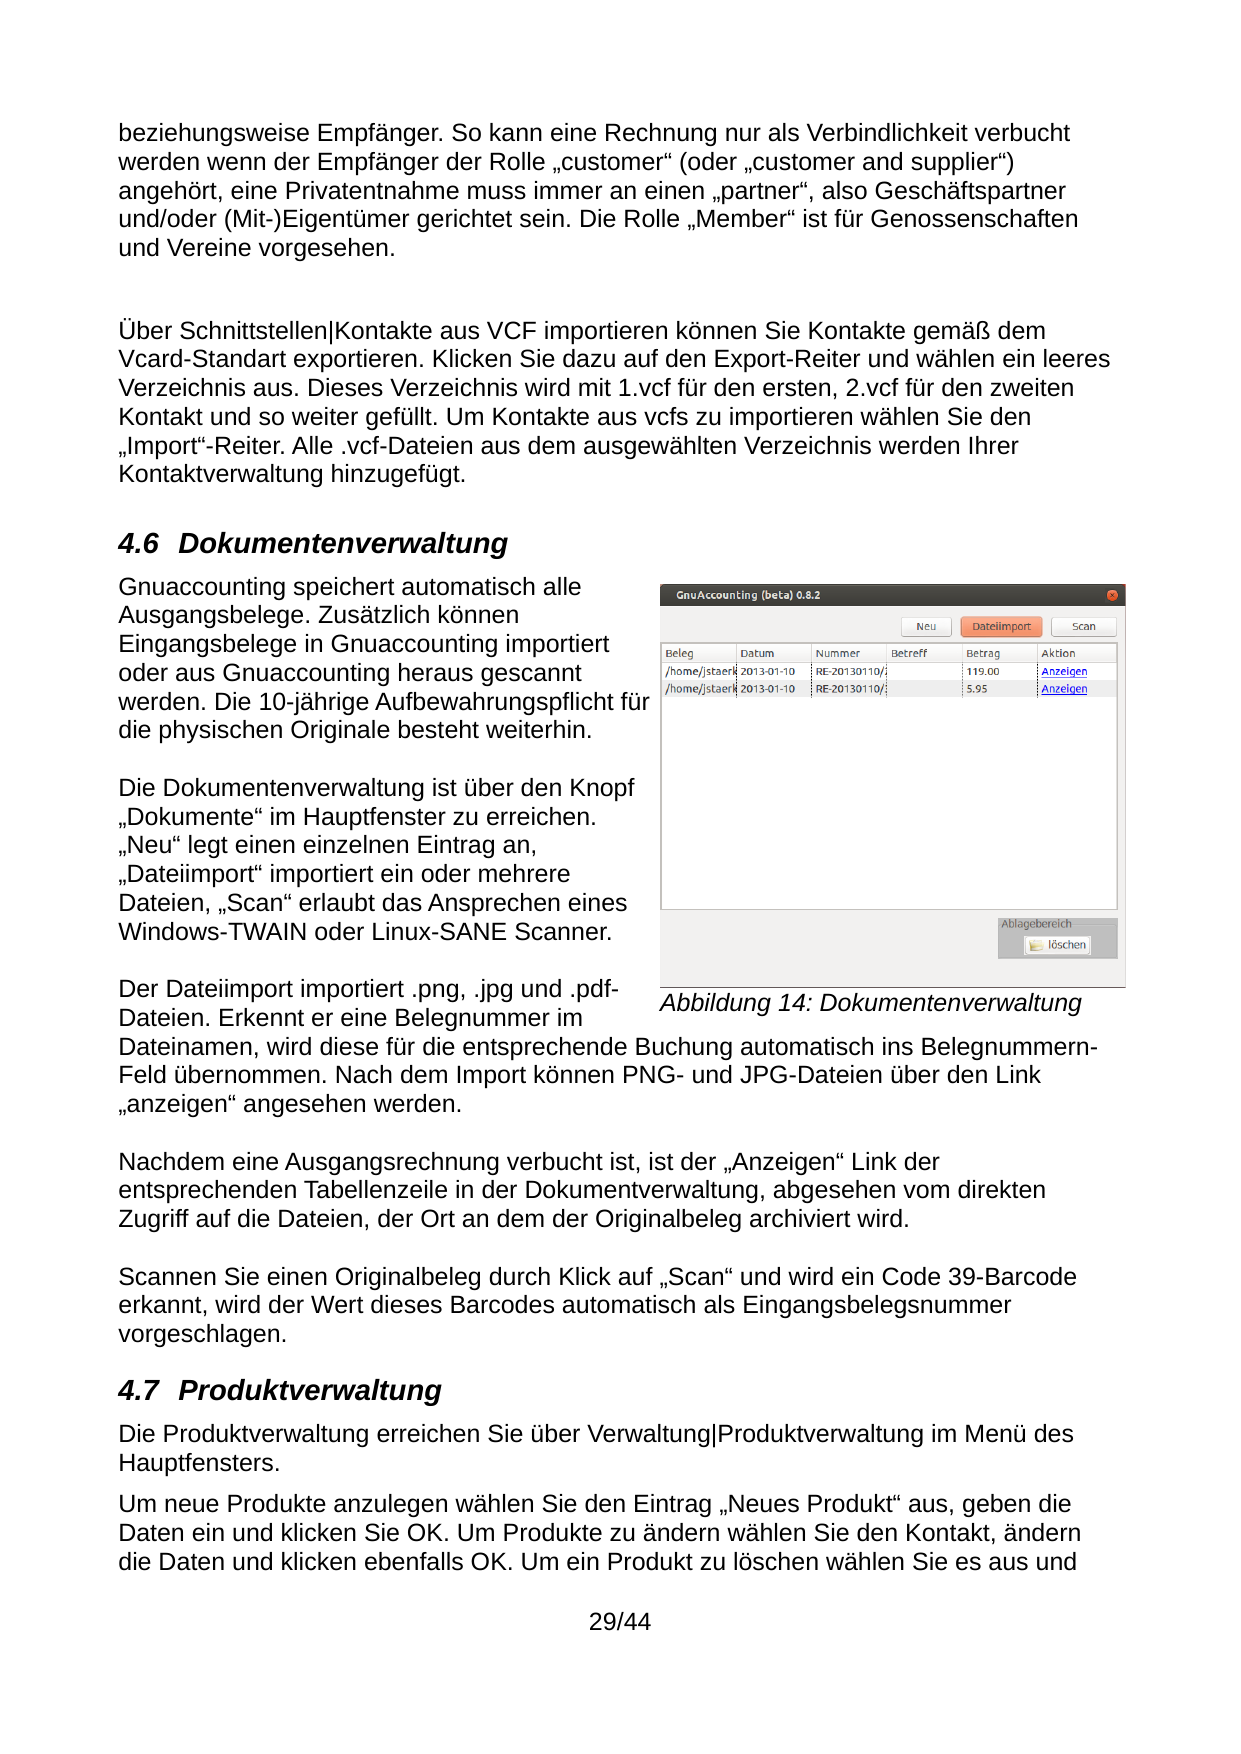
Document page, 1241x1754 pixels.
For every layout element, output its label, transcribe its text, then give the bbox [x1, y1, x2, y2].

text beziehungsweise Empfänger. So kann eine Rechnung nur als Verbindlichkeit verbucht werden wenn der Empfänger der Rolle „customer“ (oder „customer and supplier“) angehört, eine Privatentnahme muss immer an einen „partner“, also Geschäftspartner und/oder (Mit-)Eigentümer gerichtet sein. Die Rolle „Member“ ist für Genossenschaften und Vereine vorgesehen. [118, 118, 1122, 262]
subtitle Dokumentenverwaltung [118, 526, 1122, 559]
text Über Schnittstellen|Kontakte aus VCF importieren können Sie Kontakte gemäß dem Vcard-Standart exportieren. Klicken Sie dazu auf den Export-Reiter und wählen ein leeres Verzeichnis aus. Dieses Verzeichnis wird mit 1.vcf für den ersten, 2.vcf für den zweiten Kontakt und so weiter gefüllt. Um Kontakte aus vcfs zu importieren wählen Sie den „Import“-Reiter. Alle .vcf-Dateien aus dem ausgewählten Verzeichnis werden Ihrer Kontaktverwaltung hinzugefügt. [118, 316, 1122, 488]
text Nachdem eine Ausgangsrechnung verbucht ist, ist der „Anzeigen“ Link der entsprechenden Tabellenzeile in der Dokumentverwaltung, abgesehen vom direkten Zugriff auf die Dateien, der Ort an dem der Originalbeleg archiviert wird. [118, 1147, 1122, 1233]
subtitle Produktverwaltung [118, 1373, 1122, 1406]
text Die Produktverwaltung erreichen Sie über Verwaltung|Produktverwaltung im Menü des Hauptfensters. [118, 1419, 1122, 1476]
text Der Dateiimport importiert .png, .jpg und .pdf-Dateien. Erkennt er eine Belegnummer im Dateinamen, wird diese für die entsprechende Buchung automatisch ins Belegnummern-Feld übernommen. Nach dem Import können PNG- und JPG-Dateien über den Link „anzeigen“ angesehen werden. [118, 974, 1122, 1118]
text Scannen Sie einen Originalbeleg durch Klick auf „Scan“ und wird ein Code 39-Barcode erkannt, wird der Wert dieses Barcodes automatisch als Eingangsbelegsnummer vorgeschlagen. [118, 1262, 1122, 1348]
text Gnuaccounting speichert automatisch alle Ausgangsbelege. Zusätzlich können Eingangsbelege in Gnuaccounting importiert oder aus Gnuaccounting heraus gescannt werden. Die 10-jährige Aufbewahrungspflicht für die physischen Originale besteht weiterhin. [118, 572, 1125, 744]
text Um neue Produkte anzulegen wählen Sie den Eintrag „Neues Produkt“ aus, geben die Daten ein und klicken Sie OK. Um Produkte zu ändern wählen Sie den Kontakt, ändern die Daten und klicken ebenfalls OK. Um ein Produkt zu löschen wählen Sie es aus und [118, 1489, 1122, 1575]
text Die Dokumentenverwaltung ist über den Knopf „Dokumente“ im Hauptfenster zu erreichen. „Neu“ legt einen einzelnen Eintrag an, „Dateiimport“ importiert ein oder mehrere Dateien, „Scan“ erlaubt das Ansprechen eines Windows-TWAIN oder Linux-SANE Scanner. [118, 773, 660, 945]
text Abbildung 14: Dokumentenverwaltung [660, 988, 1125, 1017]
picture [660, 584, 1126, 988]
